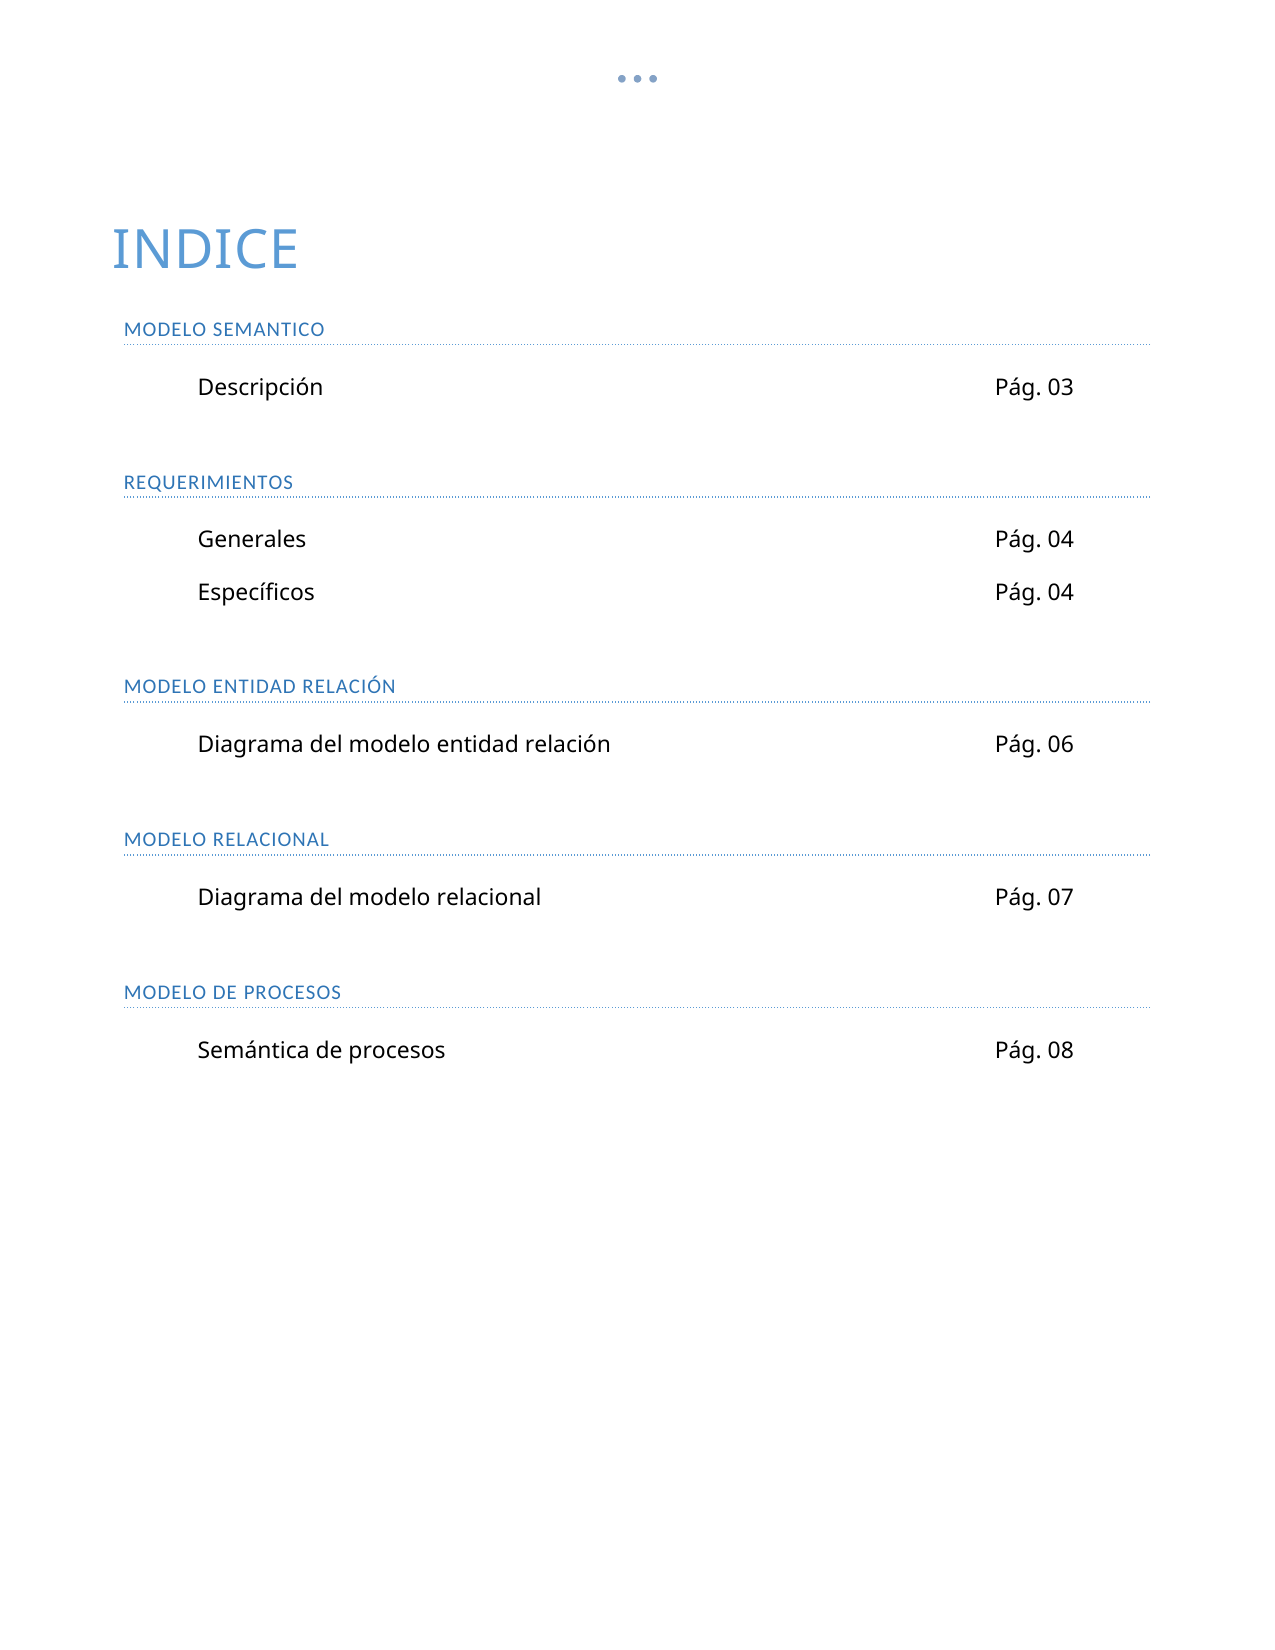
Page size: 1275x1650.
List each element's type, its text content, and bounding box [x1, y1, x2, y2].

table_cell Requerimientos [113, 448, 1161, 523]
table_cell Específicos [113, 575, 983, 653]
table_cell Diagrama del modelo relacional [113, 881, 983, 958]
table_cell Pág. 04 [983, 575, 1161, 653]
table_cell Diagrama del modelo entidad relación [113, 728, 983, 806]
table_cell Pág. 07 [983, 881, 1161, 958]
table_cell Modelo Entidad Relación [113, 653, 1161, 728]
table_cell Pág. 03 [983, 371, 1161, 448]
table_header Modelo semantico [113, 295, 1161, 371]
table_cell Modelo Relacional [113, 806, 1161, 881]
table_cell Pág. 06 [983, 728, 1161, 806]
table_cell Generales [113, 523, 983, 575]
table_cell Pág. 08 [983, 1034, 1161, 1086]
table_cell Semántica de procesos [113, 1034, 983, 1086]
table_cell Descripción [113, 371, 983, 448]
table_cell Pág. 04 [983, 523, 1161, 575]
text indice [112, 210, 1162, 284]
table_cell Modelo de procesos [113, 959, 1161, 1034]
